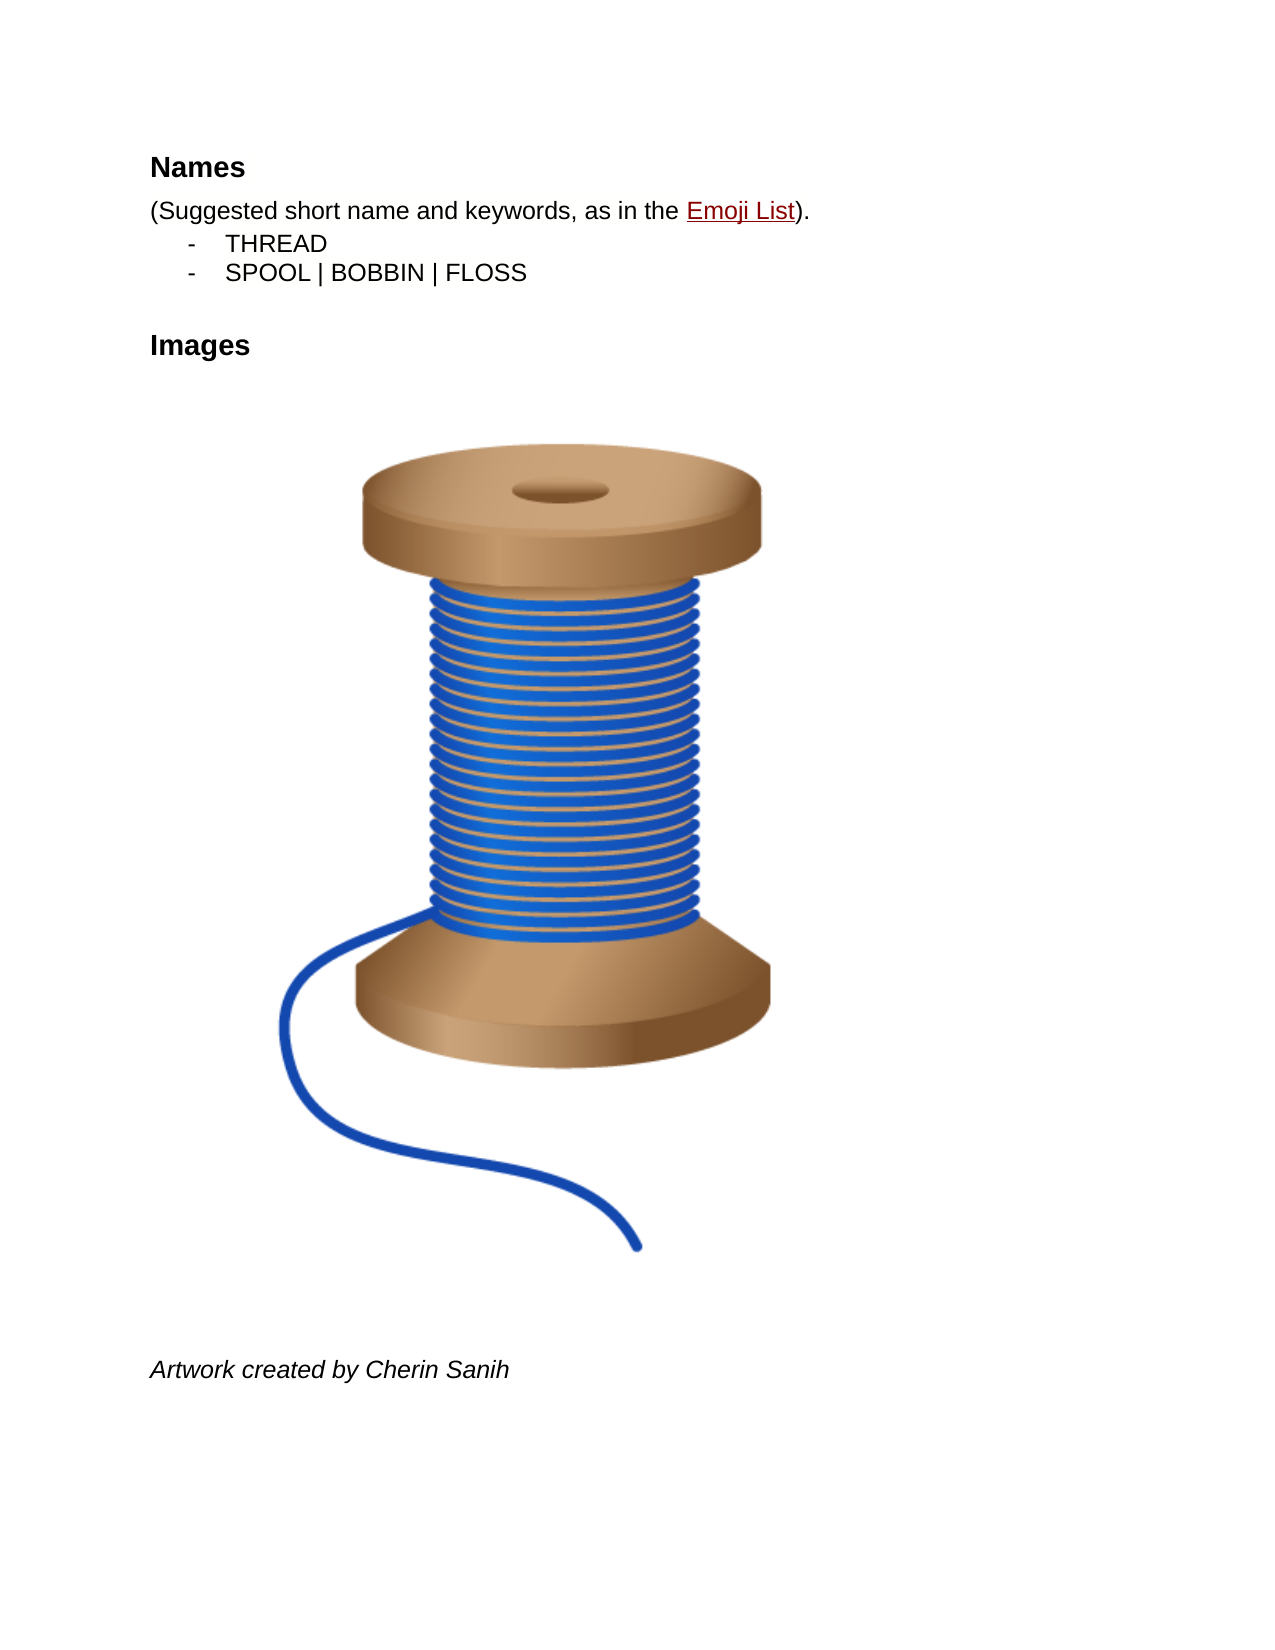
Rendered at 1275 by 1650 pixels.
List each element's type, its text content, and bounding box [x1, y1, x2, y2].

list THREAD [187, 229, 1125, 258]
subtitle Images [150, 328, 1125, 362]
text (Suggested short name and keywords, as in the Emoji List). [150, 196, 1125, 225]
subtitle Names [150, 150, 1125, 183]
picture [150, 374, 1013, 1318]
list SPOOL | BOBBIN | FLOSS [187, 258, 1125, 287]
text Artwork created by Cherin Sanih [150, 1355, 1125, 1384]
